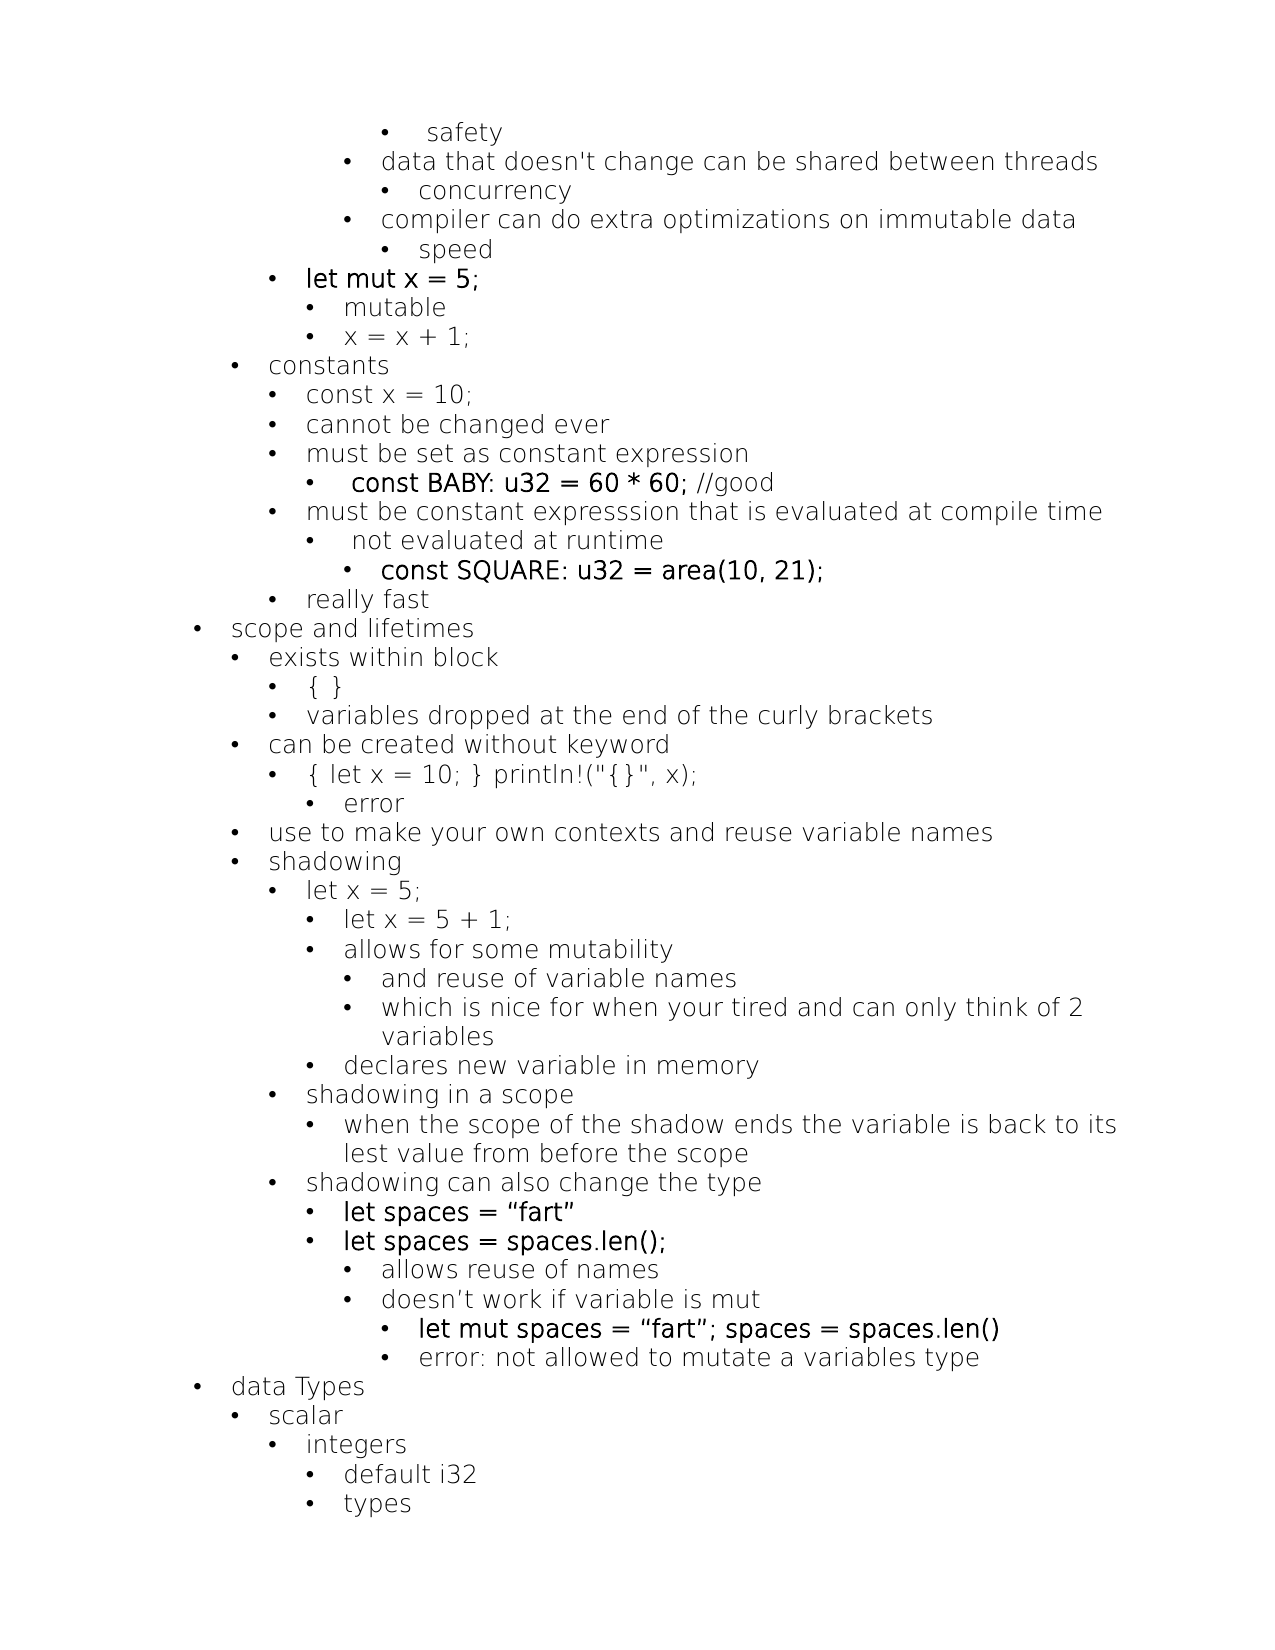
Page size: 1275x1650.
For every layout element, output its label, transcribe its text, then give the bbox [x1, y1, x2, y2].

list which is nice for when your tired and can only think of 2 variables [343, 993, 1157, 1051]
list cannot be changed ever [268, 410, 1157, 439]
list safety [381, 118, 1157, 147]
list compiler can do extra optimizations on immutable data [343, 206, 1157, 235]
list can be created without keyword [231, 731, 1157, 760]
list shadowing in a scope [268, 1081, 1157, 1110]
list must be constant expresssion that is evaluated at compile time [268, 497, 1157, 526]
list exists within block [231, 643, 1157, 672]
list really fast [268, 585, 1157, 614]
list allows reuse of names [343, 1256, 1157, 1285]
list x = x + 1; [306, 322, 1157, 351]
list scope and lifetimes [193, 614, 1157, 643]
list let x = 5 + 1; [306, 906, 1157, 935]
list error [306, 789, 1157, 818]
list shadowing [231, 847, 1157, 876]
list doesn’t work if variable is mut [343, 1285, 1157, 1314]
list constants [231, 351, 1157, 381]
list { } [268, 672, 1157, 701]
list const BABY: u32 = 60 * 60; //good [306, 468, 1157, 497]
list concurrency [381, 176, 1157, 206]
list declares new variable in memory [306, 1051, 1157, 1081]
list let mut spaces = “fart”; spaces = spaces.len() [381, 1314, 1157, 1343]
list mutable [306, 293, 1157, 322]
list variables dropped at the end of the curly brackets [268, 701, 1157, 731]
list and reuse of variable names [343, 964, 1157, 993]
list let mut x = 5; [268, 264, 1157, 293]
list must be set as constant expression [268, 439, 1157, 468]
list let spaces = “fart” [306, 1197, 1157, 1226]
list when the scope of the shadow ends the variable is back to its lest value from before the scope [306, 1110, 1157, 1168]
list const x = 10; [268, 381, 1157, 410]
list scalar [231, 1401, 1157, 1431]
list default i32 [306, 1460, 1157, 1489]
list let x = 5; [268, 876, 1157, 906]
list data that doesn't change can be shared between threads [343, 147, 1157, 176]
list not evaluated at runtime [306, 526, 1157, 556]
list data Types [193, 1372, 1157, 1401]
list { let x = 10; } println!("{}", x); [268, 760, 1157, 789]
list const SQUARE: u32 = area(10, 21); [343, 556, 1157, 585]
list allows for some mutability [306, 935, 1157, 964]
list error: not allowed to mutate a variables type [381, 1343, 1157, 1372]
list integers [268, 1431, 1157, 1460]
list let spaces = spaces.len(); [306, 1226, 1157, 1256]
list types [306, 1489, 1157, 1518]
list use to make your own contexts and reuse variable names [231, 818, 1157, 847]
list shadowing can also change the type [268, 1168, 1157, 1197]
list speed [381, 235, 1157, 264]
